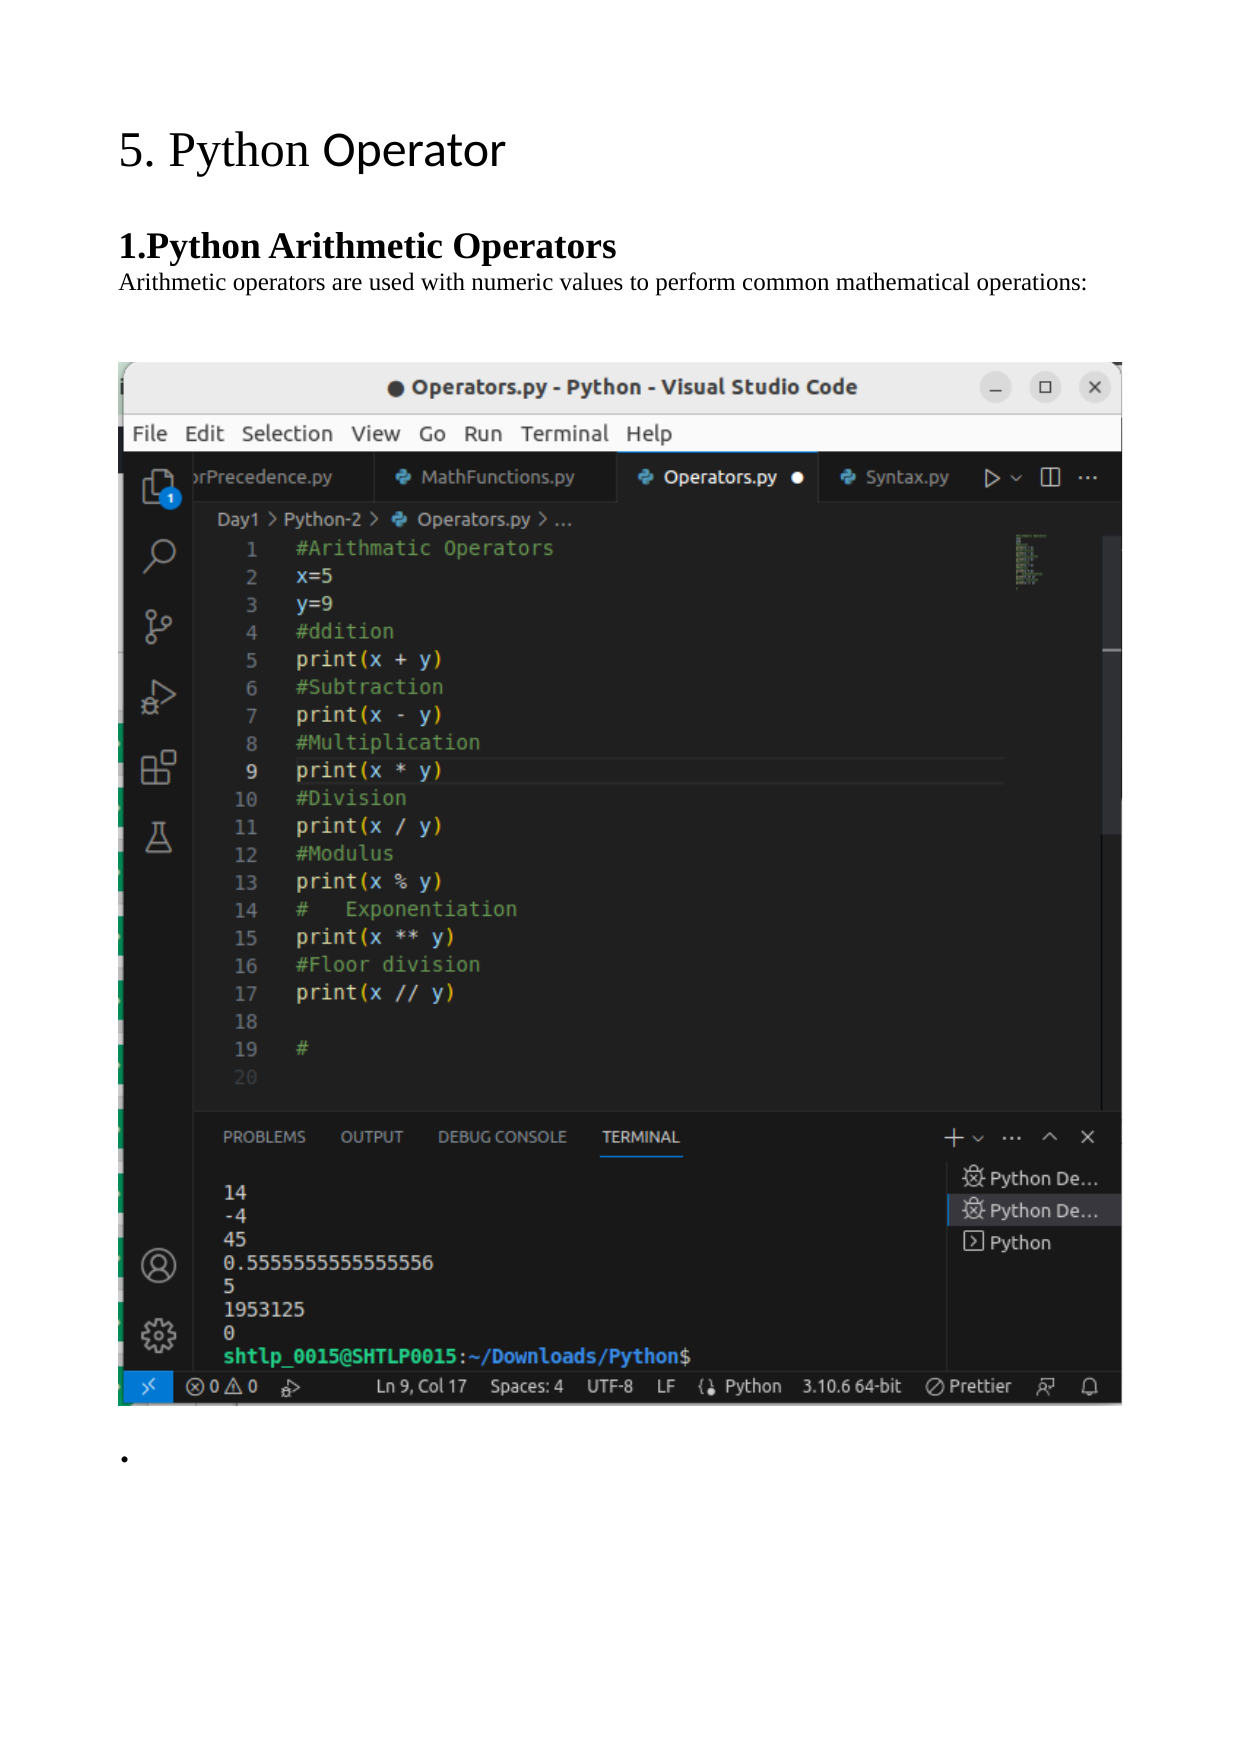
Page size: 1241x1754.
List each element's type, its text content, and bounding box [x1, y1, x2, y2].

text 5. Python Operator [118, 118, 1122, 179]
text . [118, 1406, 1122, 1475]
subtitle 1.Python Arithmetic Operators [118, 224, 1122, 267]
text Arithmetic operators are used with numeric values to perform common mathematical operations: [118, 267, 1122, 296]
